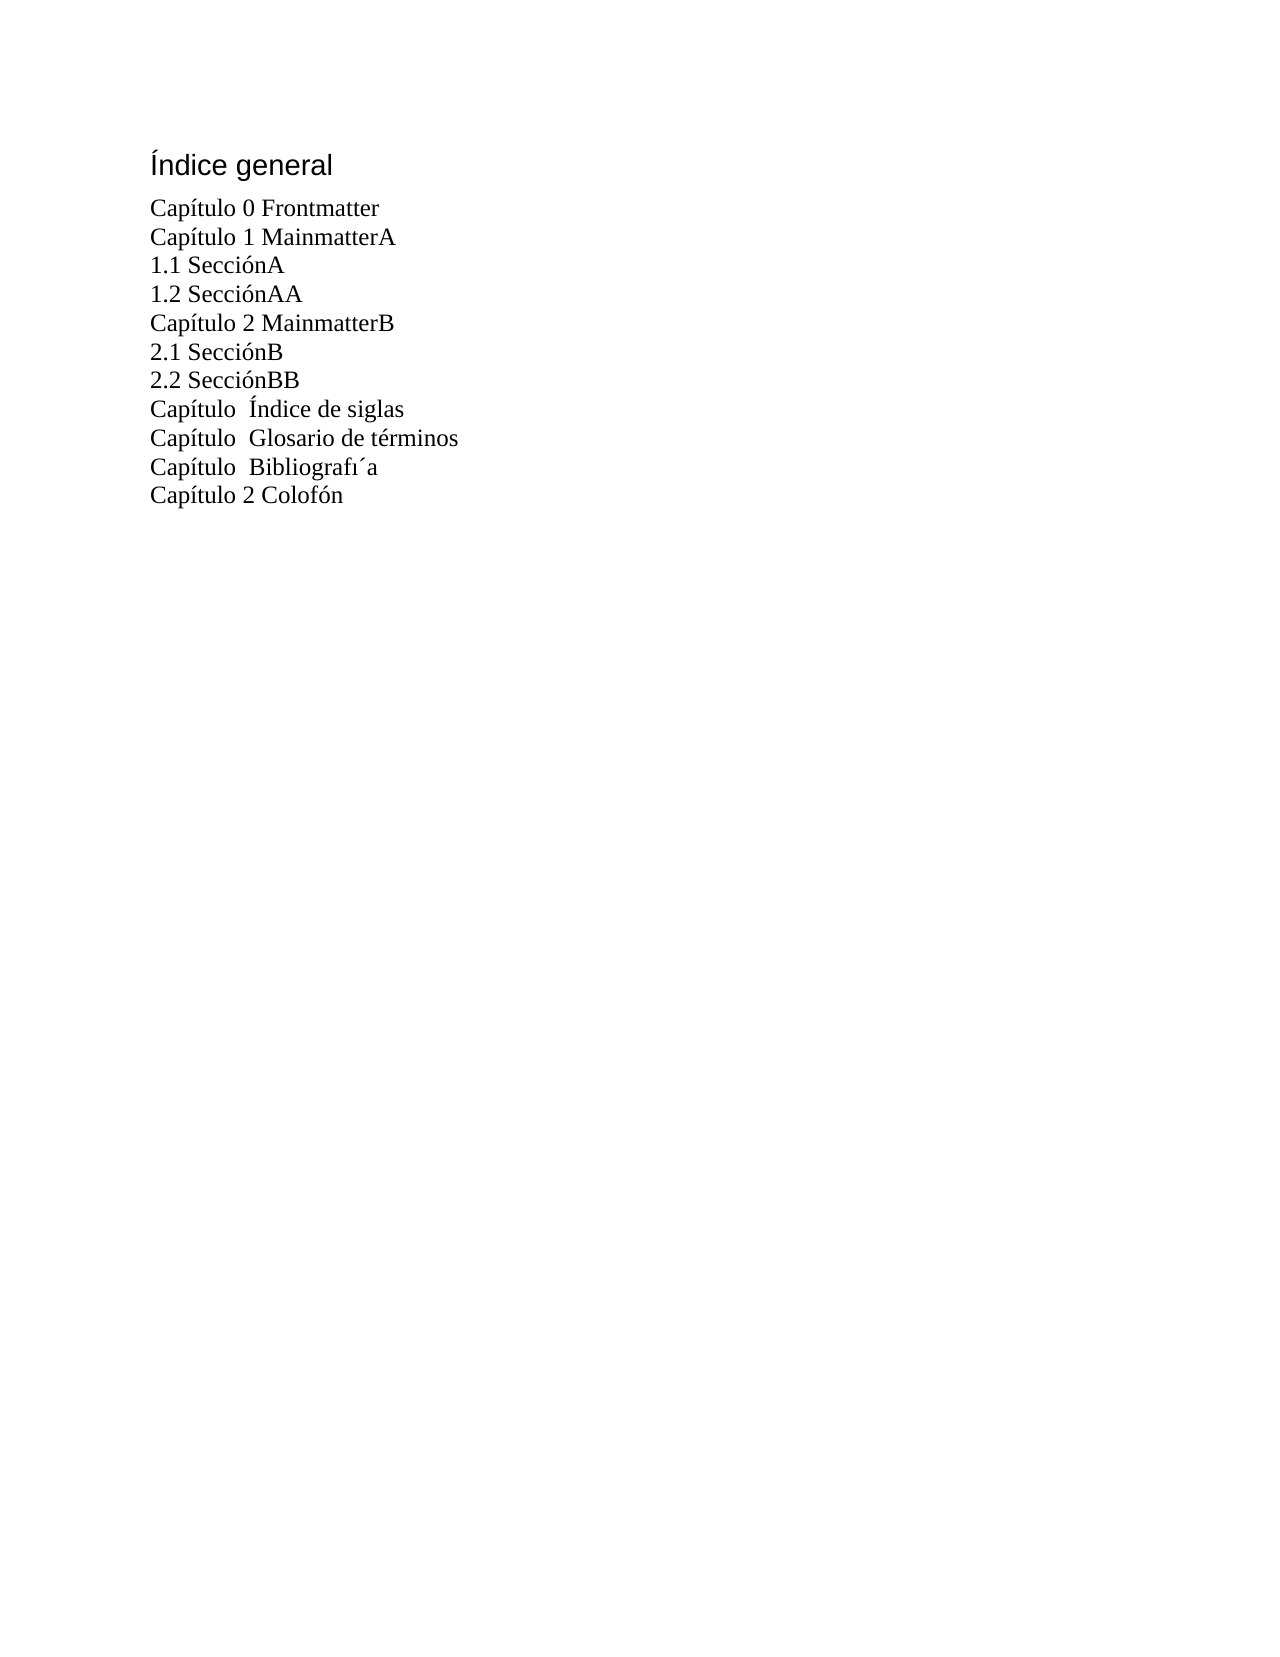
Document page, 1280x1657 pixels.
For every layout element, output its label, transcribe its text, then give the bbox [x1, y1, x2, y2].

text Capítulo Bibliografı´a [150, 452, 1130, 480]
text Capítulo 0 Frontmatter [150, 193, 1130, 222]
text Capítulo Glosario de términos [150, 423, 1130, 452]
text 1.2 SecciónAA [150, 279, 1130, 308]
text 1.1 SecciónA [150, 250, 1130, 279]
text 2.1 SecciónB [150, 337, 1130, 365]
text Capítulo 2 MainmatterB [150, 308, 1130, 337]
text Capítulo Índice de siglas [150, 394, 1130, 423]
text Capítulo 1 MainmatterA [150, 222, 1130, 250]
text Capítulo 2 Colofón [150, 480, 1130, 509]
text 2.2 SecciónBB [150, 365, 1130, 394]
subtitle Índice general [150, 148, 1130, 181]
